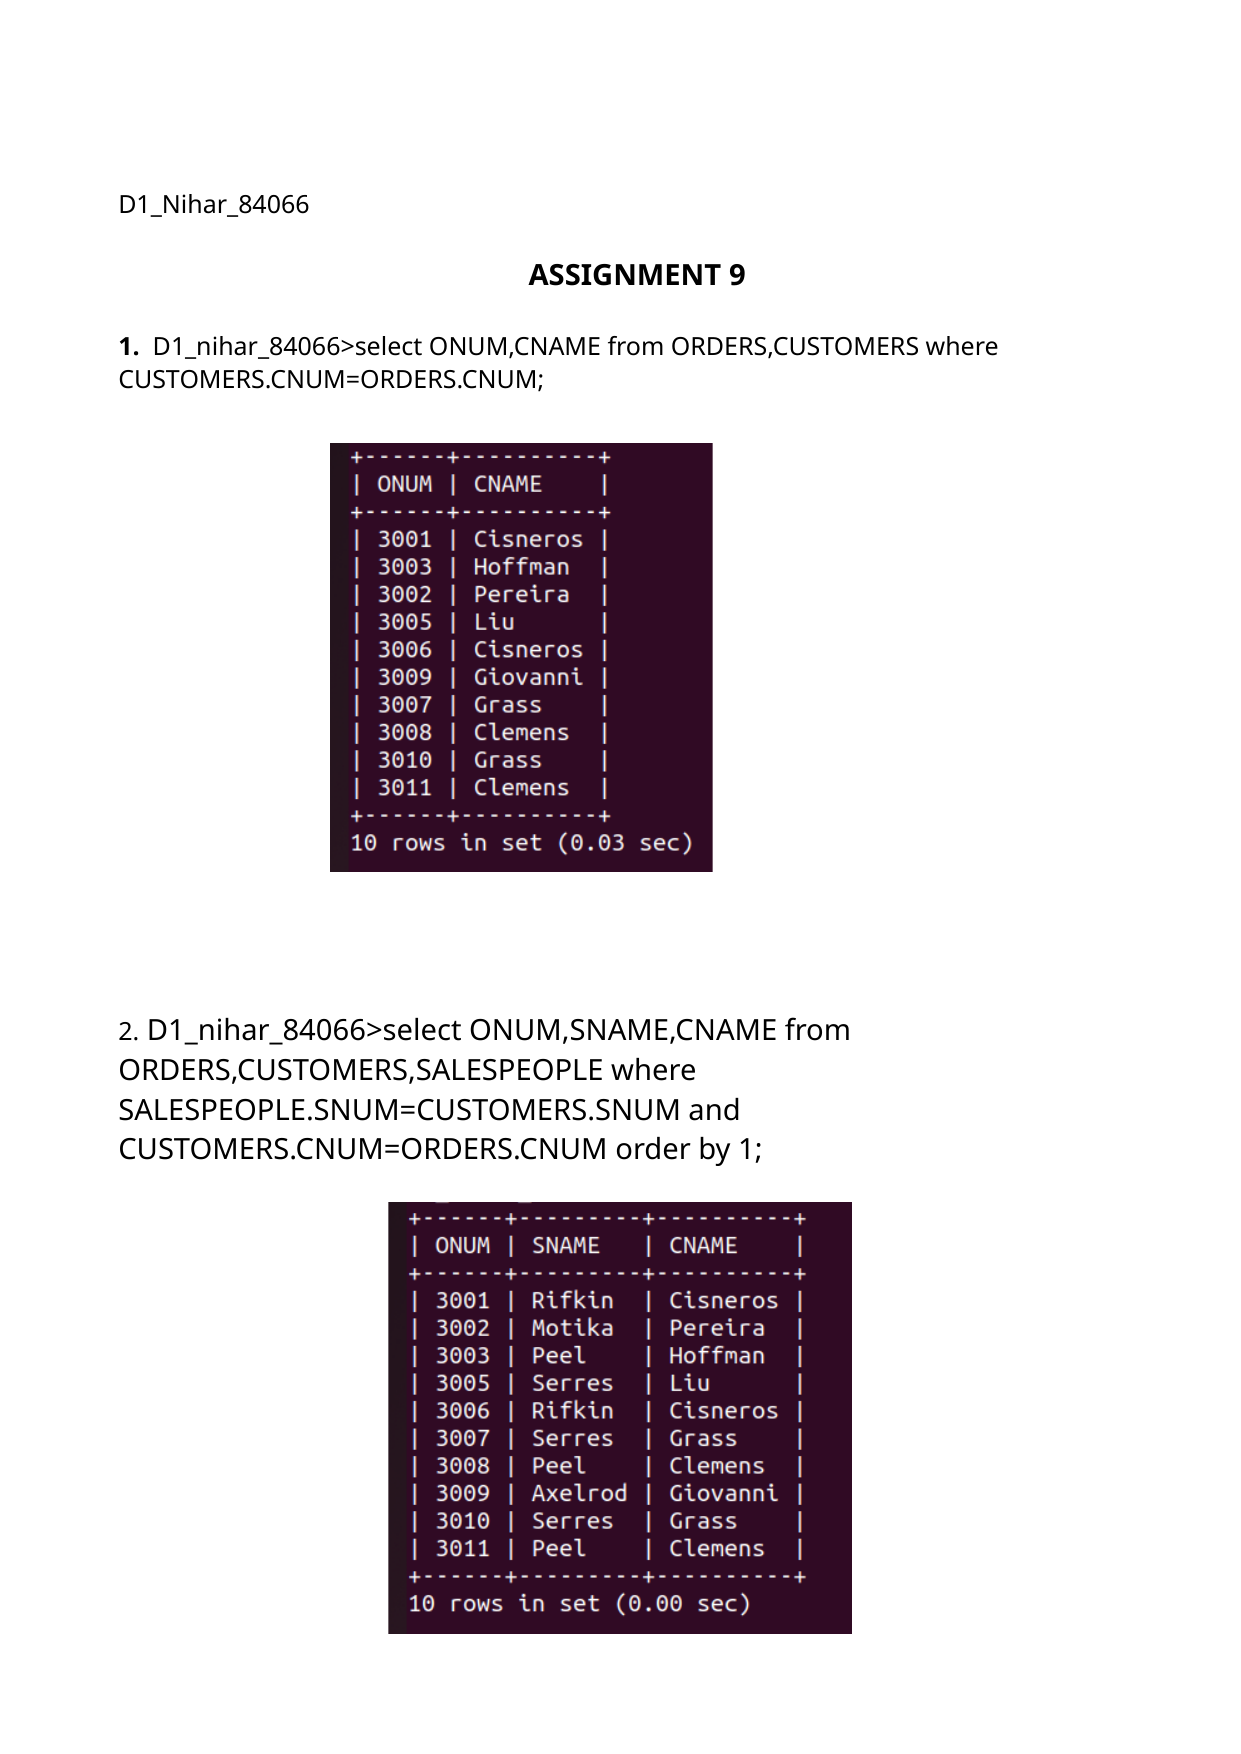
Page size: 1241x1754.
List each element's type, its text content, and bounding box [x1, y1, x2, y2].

text ASSIGNMENT 9 [118, 254, 1122, 294]
picture [330, 443, 713, 872]
text 1. D1_nihar_84066>select ONUM,CNAME from ORDERS,CUSTOMERS where CUSTOMERS.CNUM=ORDERS.CNUM; [118, 328, 1122, 396]
text 2. D1_nihar_84066>select ONUM,SNAME,CNAME from ORDERS,CUSTOMERS,SALESPEOPLE where SALESPEOPLE.SNUM=CUSTOMERS.SNUM and CUSTOMERS.CNUM=ORDERS.CNUM order by 1; [118, 1009, 1122, 1168]
text D1_Nihar_84066 [118, 152, 1122, 220]
picture [388, 1202, 852, 1634]
